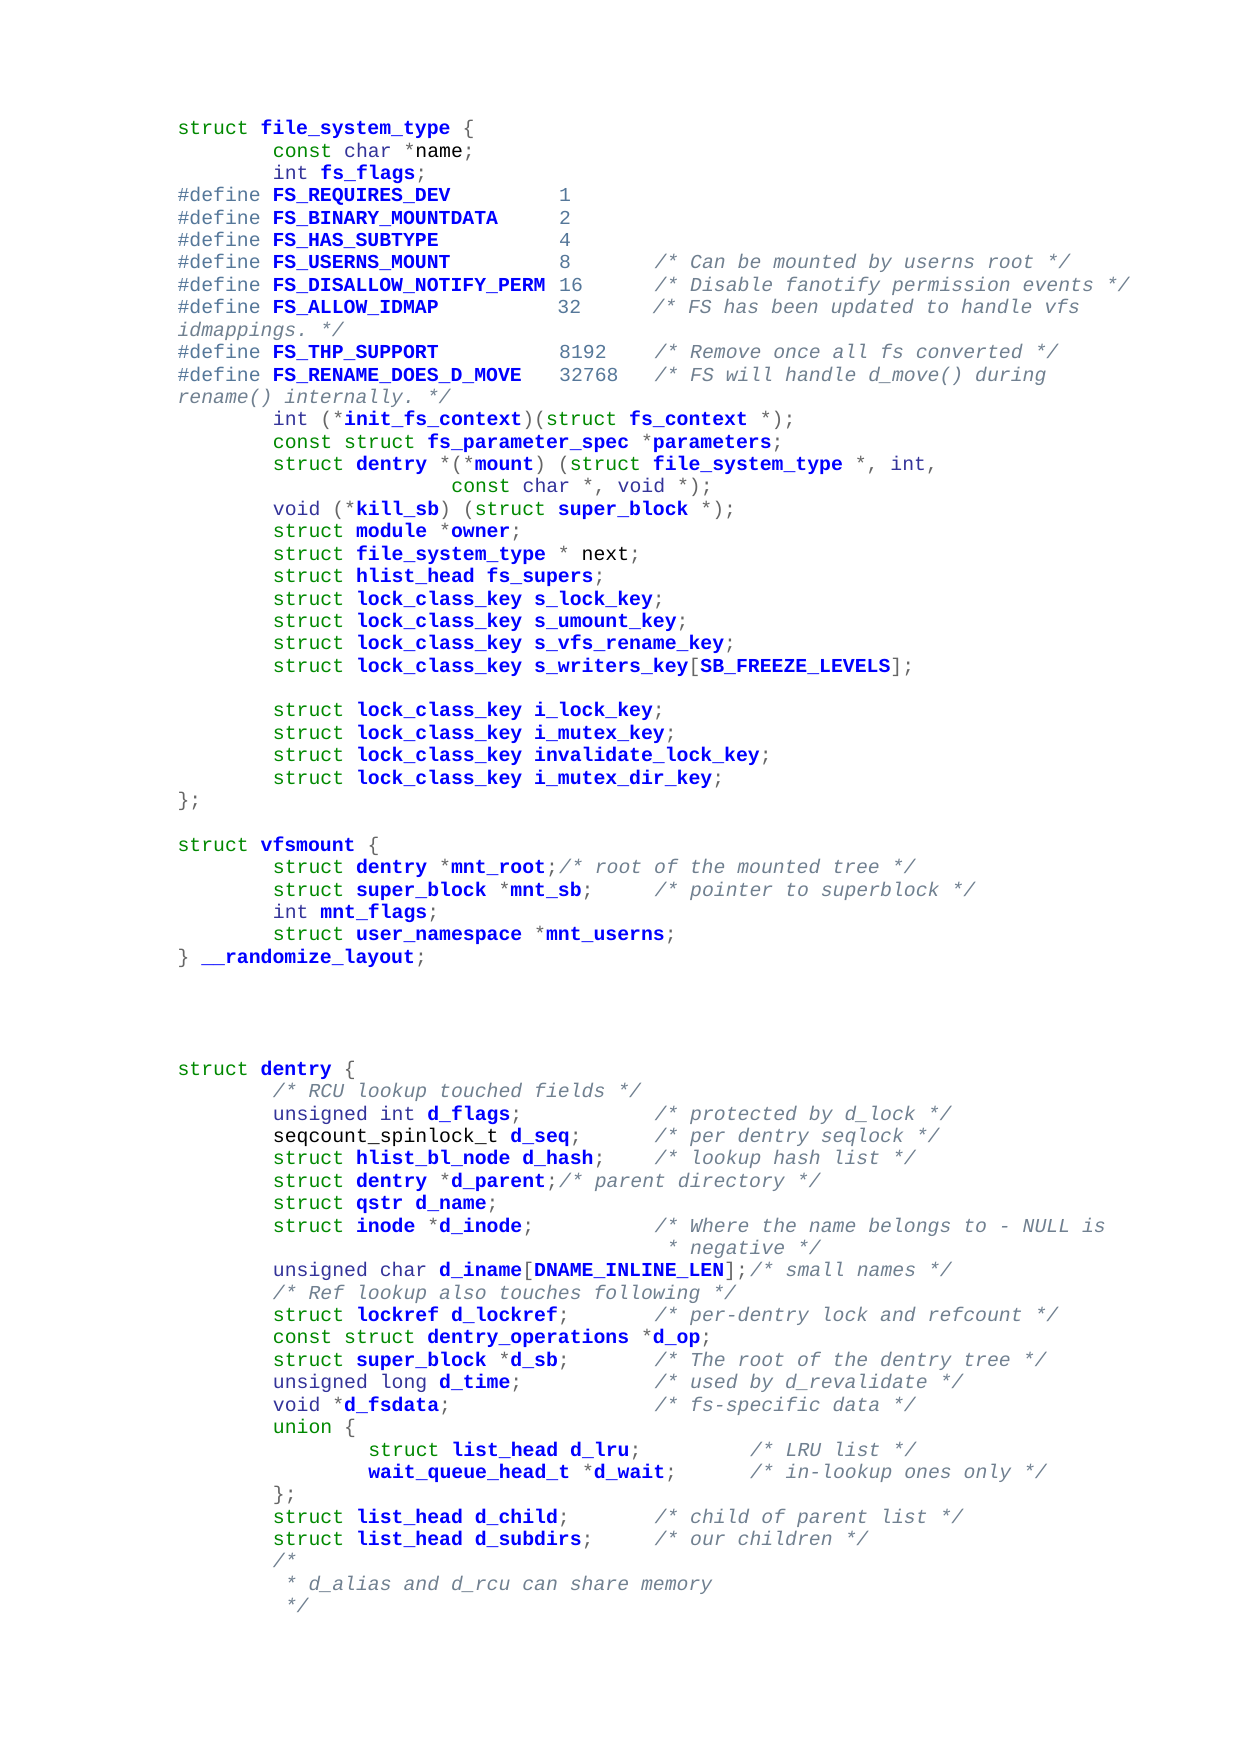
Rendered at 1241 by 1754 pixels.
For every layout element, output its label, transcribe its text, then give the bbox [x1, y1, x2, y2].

text struct list_head d_subdirs; /* our children */ [177, 1529, 1152, 1551]
text * d_alias and d_rcu can share memory [177, 1574, 1152, 1596]
text struct lockref d_lockref; /* per-dentry lock and refcount */ [177, 1305, 1152, 1327]
text #define FS_HAS_SUBTYPE 4 [177, 230, 1152, 252]
text struct lock_class_key invalidate_lock_key; [177, 745, 1152, 768]
text struct vfsmount { [177, 835, 1152, 857]
text #define FS_RENAME_DOES_D_MOVE 32768 /* FS will handle d_move() during rename() internally. */ [177, 364, 1152, 409]
text const char *, void *); [177, 476, 1152, 499]
text struct file_system_type { [177, 118, 1152, 141]
text struct hlist_head fs_supers; [177, 566, 1152, 588]
text struct lock_class_key i_lock_key; [177, 700, 1152, 723]
text seqcount_spinlock_t d_seq; /* per dentry seqlock */ [177, 1126, 1152, 1148]
text }; [177, 790, 1152, 812]
text #define FS_BINARY_MOUNTDATA 2 [177, 208, 1152, 230]
text /* RCU lookup touched fields */ [177, 1081, 1152, 1103]
text /* [177, 1551, 1152, 1574]
text union { [177, 1417, 1152, 1439]
text struct dentry *(*mount) (struct file_system_type *, int, [177, 454, 1152, 476]
text unsigned int d_flags; /* protected by d_lock */ [177, 1103, 1152, 1126]
text #define FS_REQUIRES_DEV 1 [177, 185, 1152, 208]
text struct user_namespace *mnt_userns; [177, 924, 1152, 947]
text struct lock_class_key s_umount_key; [177, 611, 1152, 633]
text void (*kill_sb) (struct super_block *); [177, 499, 1152, 521]
text */ [177, 1596, 1152, 1619]
text unsigned char d_iname[DNAME_INLINE_LEN]; /* small names */ [177, 1260, 1152, 1283]
text const char *name; [177, 141, 1152, 163]
text void *d_fsdata; /* fs-specific data */ [177, 1395, 1152, 1417]
text struct lock_class_key i_mutex_dir_key; [177, 768, 1152, 790]
text #define FS_USERNS_MOUNT 8 /* Can be mounted by userns root */ [177, 252, 1152, 275]
text int mnt_flags; [177, 902, 1152, 924]
text struct super_block *d_sb; /* The root of the dentry tree */ [177, 1350, 1152, 1372]
text int fs_flags; [177, 163, 1152, 185]
text struct lock_class_key s_writers_key[SB_FREEZE_LEVELS]; [177, 656, 1152, 678]
text unsigned long d_time; /* used by d_revalidate */ [177, 1372, 1152, 1395]
text struct inode *d_inode; /* Where the name belongs to - NULL is [177, 1216, 1152, 1238]
text struct dentry *d_parent; /* parent directory */ [177, 1171, 1152, 1193]
text const struct dentry_operations *d_op; [177, 1327, 1152, 1350]
text struct list_head d_lru; /* LRU list */ [177, 1439, 1152, 1462]
text struct super_block *mnt_sb; /* pointer to superblock */ [177, 879, 1152, 902]
text } __randomize_layout; [177, 947, 1152, 969]
text struct file_system_type * next; [177, 544, 1152, 566]
text * negative */ [177, 1238, 1152, 1260]
text }; [177, 1484, 1152, 1507]
text #define FS_ALLOW_IDMAP 32 /* FS has been updated to handle vfs idmappings. */ [177, 297, 1152, 342]
text struct dentry *mnt_root; /* root of the mounted tree */ [177, 857, 1152, 879]
text #define FS_THP_SUPPORT 8192 /* Remove once all fs converted */ [177, 342, 1152, 364]
text int (*init_fs_context)(struct fs_context *); [177, 409, 1152, 432]
text struct lock_class_key s_vfs_rename_key; [177, 633, 1152, 656]
text struct hlist_bl_node d_hash; /* lookup hash list */ [177, 1148, 1152, 1171]
text struct list_head d_child; /* child of parent list */ [177, 1507, 1152, 1529]
text const struct fs_parameter_spec *parameters; [177, 432, 1152, 454]
text struct module *owner; [177, 521, 1152, 544]
text wait_queue_head_t *d_wait; /* in-lookup ones only */ [177, 1462, 1152, 1484]
text struct dentry { [177, 1059, 1152, 1081]
text /* Ref lookup also touches following */ [177, 1283, 1152, 1305]
text struct lock_class_key i_mutex_key; [177, 723, 1152, 745]
text #define FS_DISALLOW_NOTIFY_PERM 16 /* Disable fanotify permission events */ [177, 275, 1152, 297]
text struct lock_class_key s_lock_key; [177, 588, 1152, 611]
text struct qstr d_name; [177, 1193, 1152, 1216]
